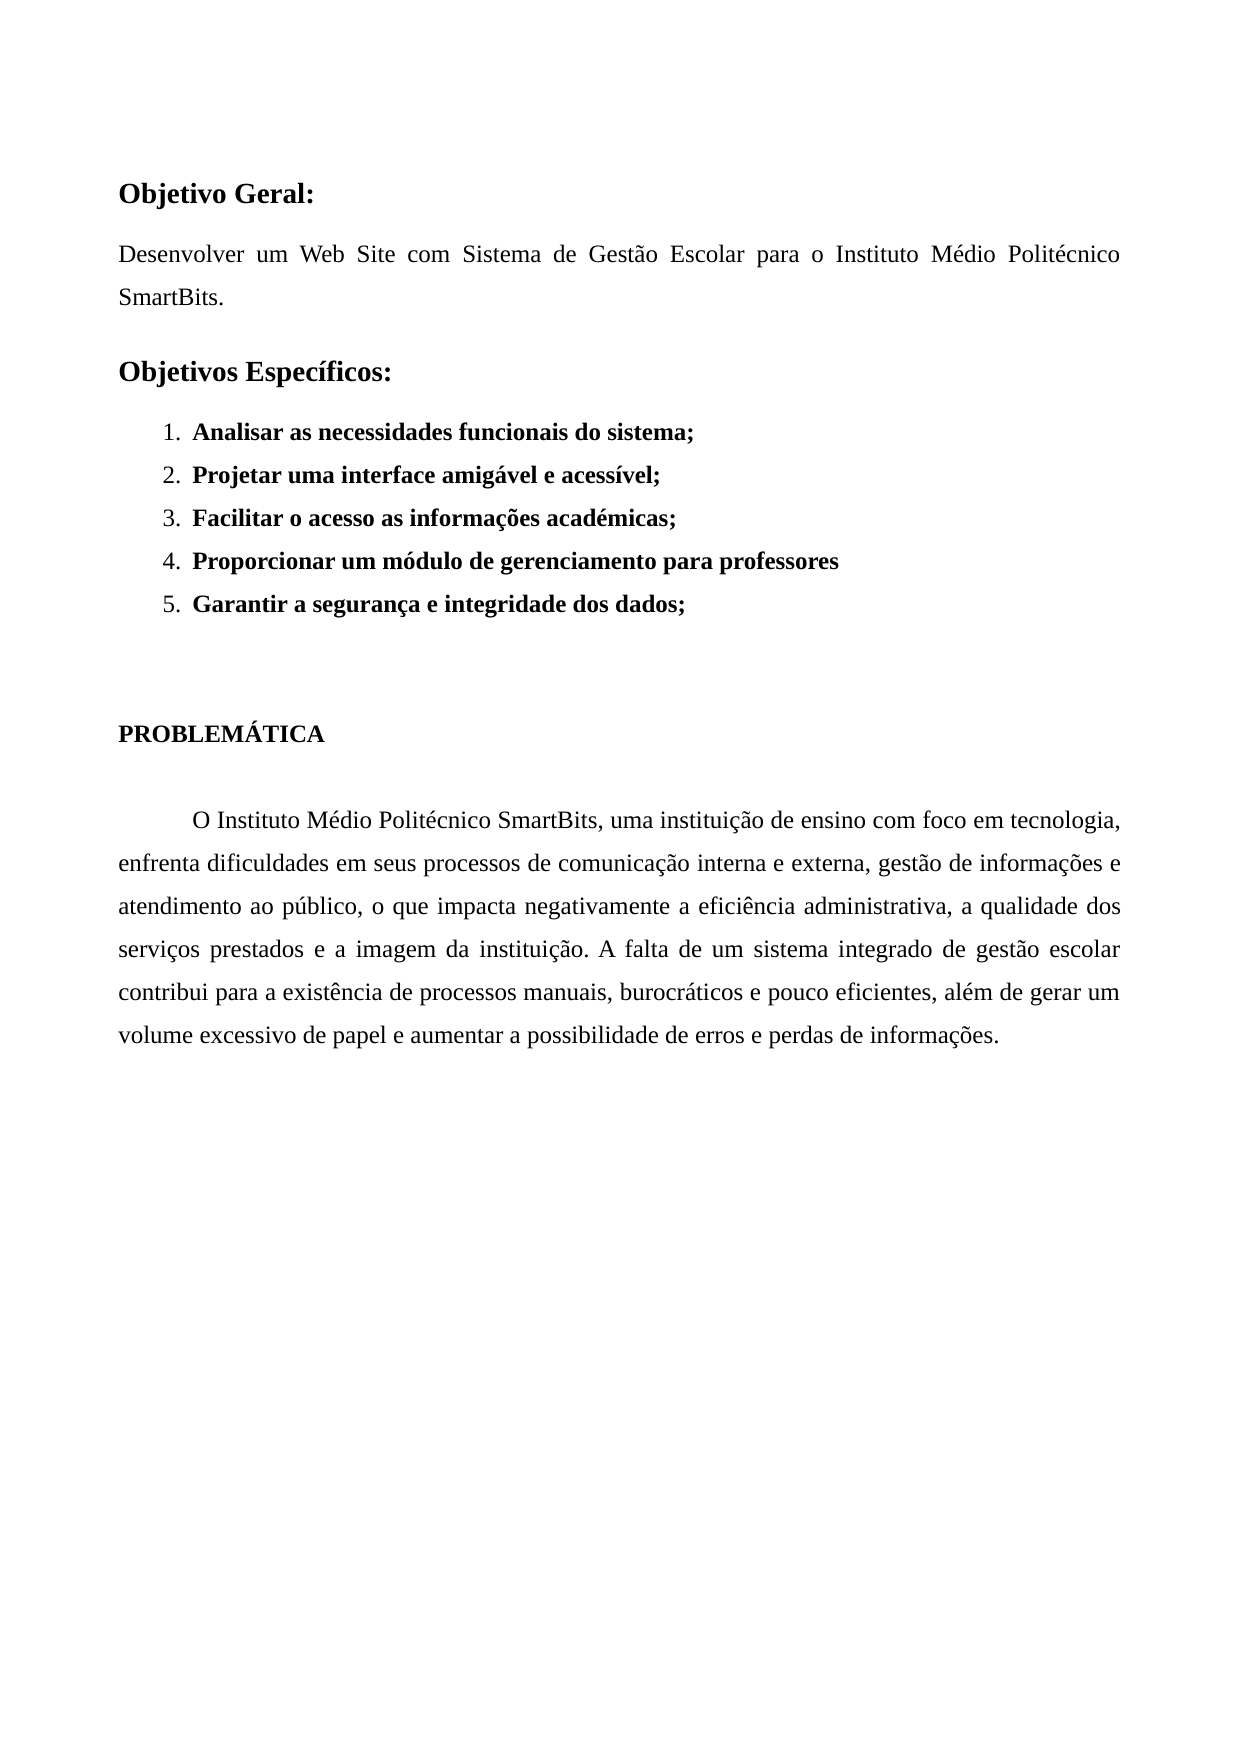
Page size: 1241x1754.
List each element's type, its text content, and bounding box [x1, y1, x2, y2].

list Proporcionar um módulo de gerenciamento para professores [162, 546, 1122, 575]
list Facilitar o acesso as informações académicas; [162, 503, 1122, 532]
list Analisar as necessidades funcionais do sistema; [162, 417, 1122, 446]
subtitle Objetivo Geral: [118, 176, 1122, 209]
list Projetar uma interface amigável e acessível; [162, 460, 1122, 489]
subtitle Objetivos Específicos: [118, 354, 1122, 388]
list Garantir a segurança e integridade dos dados; [162, 589, 1122, 618]
text PROBLEMÁTICA [118, 719, 1122, 747]
text O Instituto Médio Politécnico SmartBits, uma instituição de ensino com foco em tecnologia, enfrenta dificuldades em seus processos de comunicação interna e externa, gestão de informações e atendimento ao público, o que impacta negativamente a eficiência administrativa, a qualidade dos serviços prestados e a imagem da instituição. A falta de um sistema integrado de gestão escolar contribui para a existência de processos manuais, burocráticos e pouco eficientes, além de gerar um volume excessivo de papel e aumentar a possibilidade de erros e perdas de informações. [118, 805, 1122, 1049]
text Desenvolver um Web Site com Sistema de Gestão Escolar para o Instituto Médio Politécnico SmartBits. [118, 239, 1122, 311]
